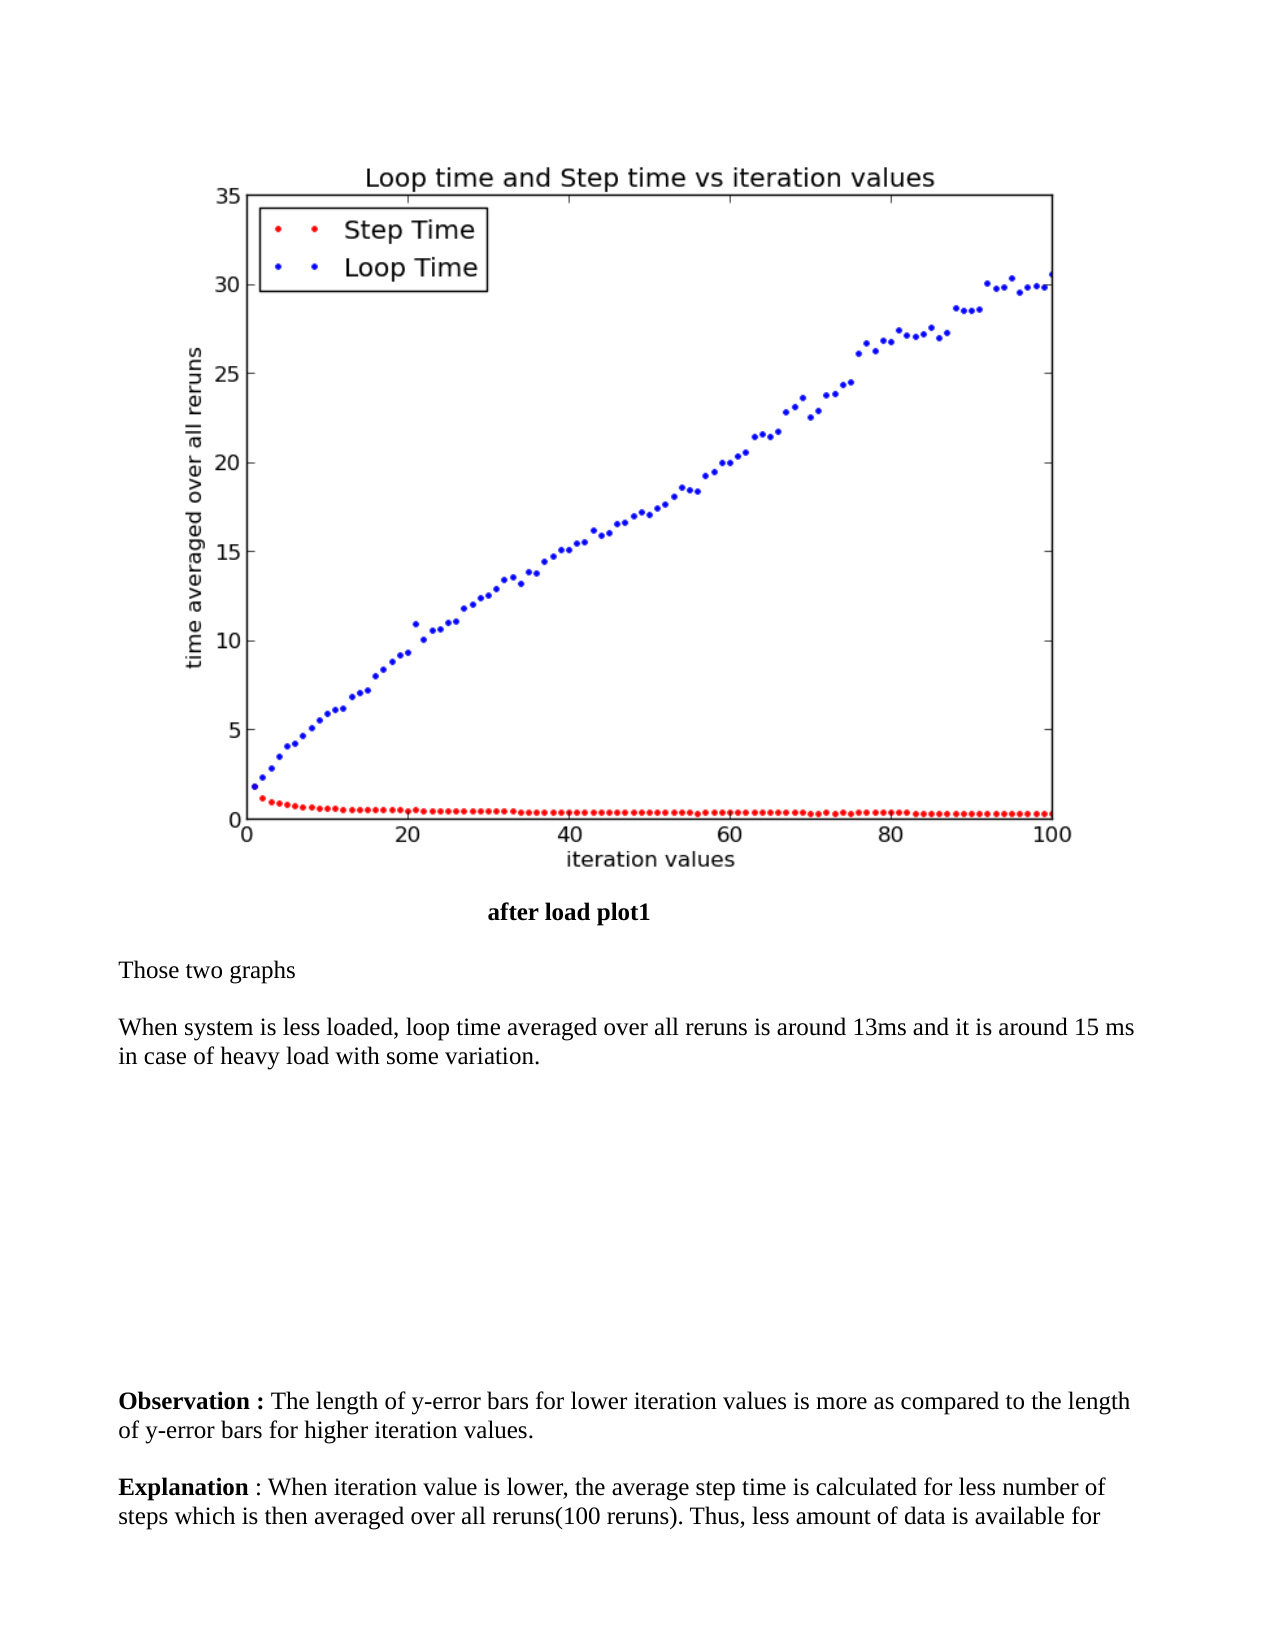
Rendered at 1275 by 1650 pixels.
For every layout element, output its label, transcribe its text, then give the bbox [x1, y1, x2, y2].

text Those two graphs [118, 955, 1157, 983]
text Observation : The length of y-error bars for lower iteration values is more as compared to the length of y-error bars for higher iteration values. [118, 1386, 1157, 1443]
text after load plot1 [118, 898, 1157, 926]
text Explanation : When iteration value is lower, the average step time is calculated for less number of steps which is then averaged over all reruns(100 reruns). Thus, less amount of data is available for [118, 1472, 1157, 1530]
picture [118, 118, 1157, 898]
text When system is less loaded, loop time averaged over all reruns is around 13ms and it is around 15 ms in case of heavy load with some variation. [118, 1012, 1157, 1070]
